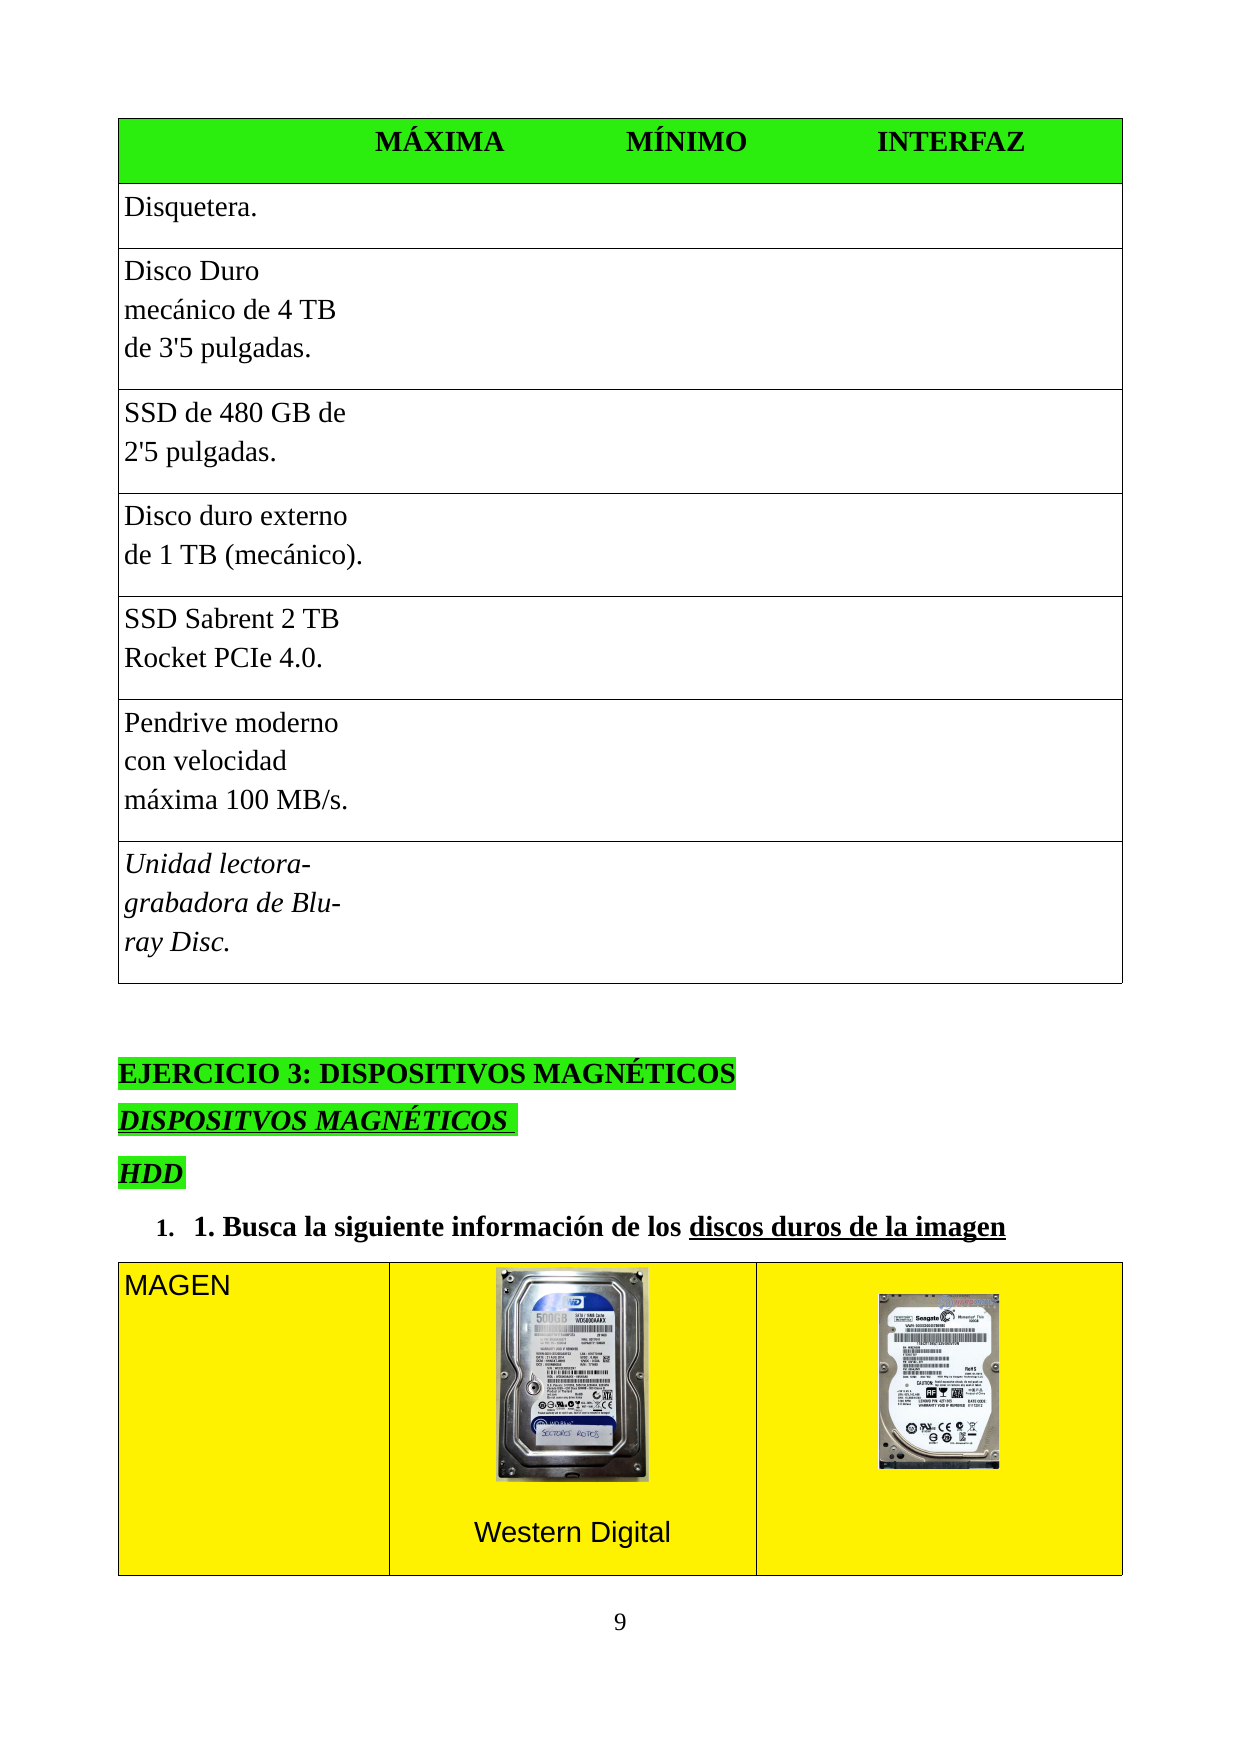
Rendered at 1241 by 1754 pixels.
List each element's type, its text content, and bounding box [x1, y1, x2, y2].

table_header MÁXIMA [369, 119, 620, 183]
table_header Western Digital [390, 1263, 756, 1575]
table_cell [369, 494, 620, 596]
table_cell Disquetera. [119, 184, 369, 247]
table_cell Unidad lectora-grabadora de Blu-ray Disc. [119, 842, 369, 982]
table_cell SSD de 480 GB de 2'5 pulgadas. [119, 390, 369, 492]
table_cell Pendrive moderno con velocidad máxima 100 MB/s. [119, 700, 369, 841]
table_header [757, 1263, 1122, 1575]
table_cell [369, 842, 620, 982]
table_header MAGEN [119, 1263, 389, 1575]
picture [878, 1294, 1000, 1469]
table_cell [620, 597, 871, 699]
picture [496, 1267, 649, 1482]
table_cell [369, 184, 620, 247]
table_cell [369, 249, 620, 389]
table_cell [871, 842, 1122, 982]
table_cell Disco Duro mecánico de 4 TB de 3'5 pulgadas. [119, 249, 369, 389]
table_cell [871, 184, 1122, 247]
table_header [119, 119, 369, 183]
table_cell [620, 842, 871, 982]
table_cell [871, 494, 1122, 596]
table_cell [620, 494, 871, 596]
text DISPOSITVOS MAGNÉTICOS [118, 1103, 1122, 1136]
table_cell [369, 700, 620, 841]
subtitle EJERCICIO 3: DISPOSITIVOS MAGNÉTICOS [118, 1057, 1122, 1090]
table_cell [871, 249, 1122, 389]
table_cell [620, 249, 871, 389]
table_cell [620, 184, 871, 247]
table_cell [620, 390, 871, 492]
text HDD [118, 1156, 1122, 1189]
table_cell [871, 597, 1122, 699]
table_header MÍNIMO [620, 119, 871, 183]
list 1. Busca la siguiente información de los discos duros de la imagen [156, 1209, 1122, 1242]
table_cell [369, 597, 620, 699]
table_cell [871, 390, 1122, 492]
table_cell Disco duro externo de 1 TB (mecánico). [119, 494, 369, 596]
table_cell SSD Sabrent 2 TB Rocket PCIe 4.0. [119, 597, 369, 699]
table_cell [620, 700, 871, 841]
table_header INTERFAZ [871, 119, 1122, 183]
table_cell [871, 700, 1122, 841]
table_cell [369, 390, 620, 492]
